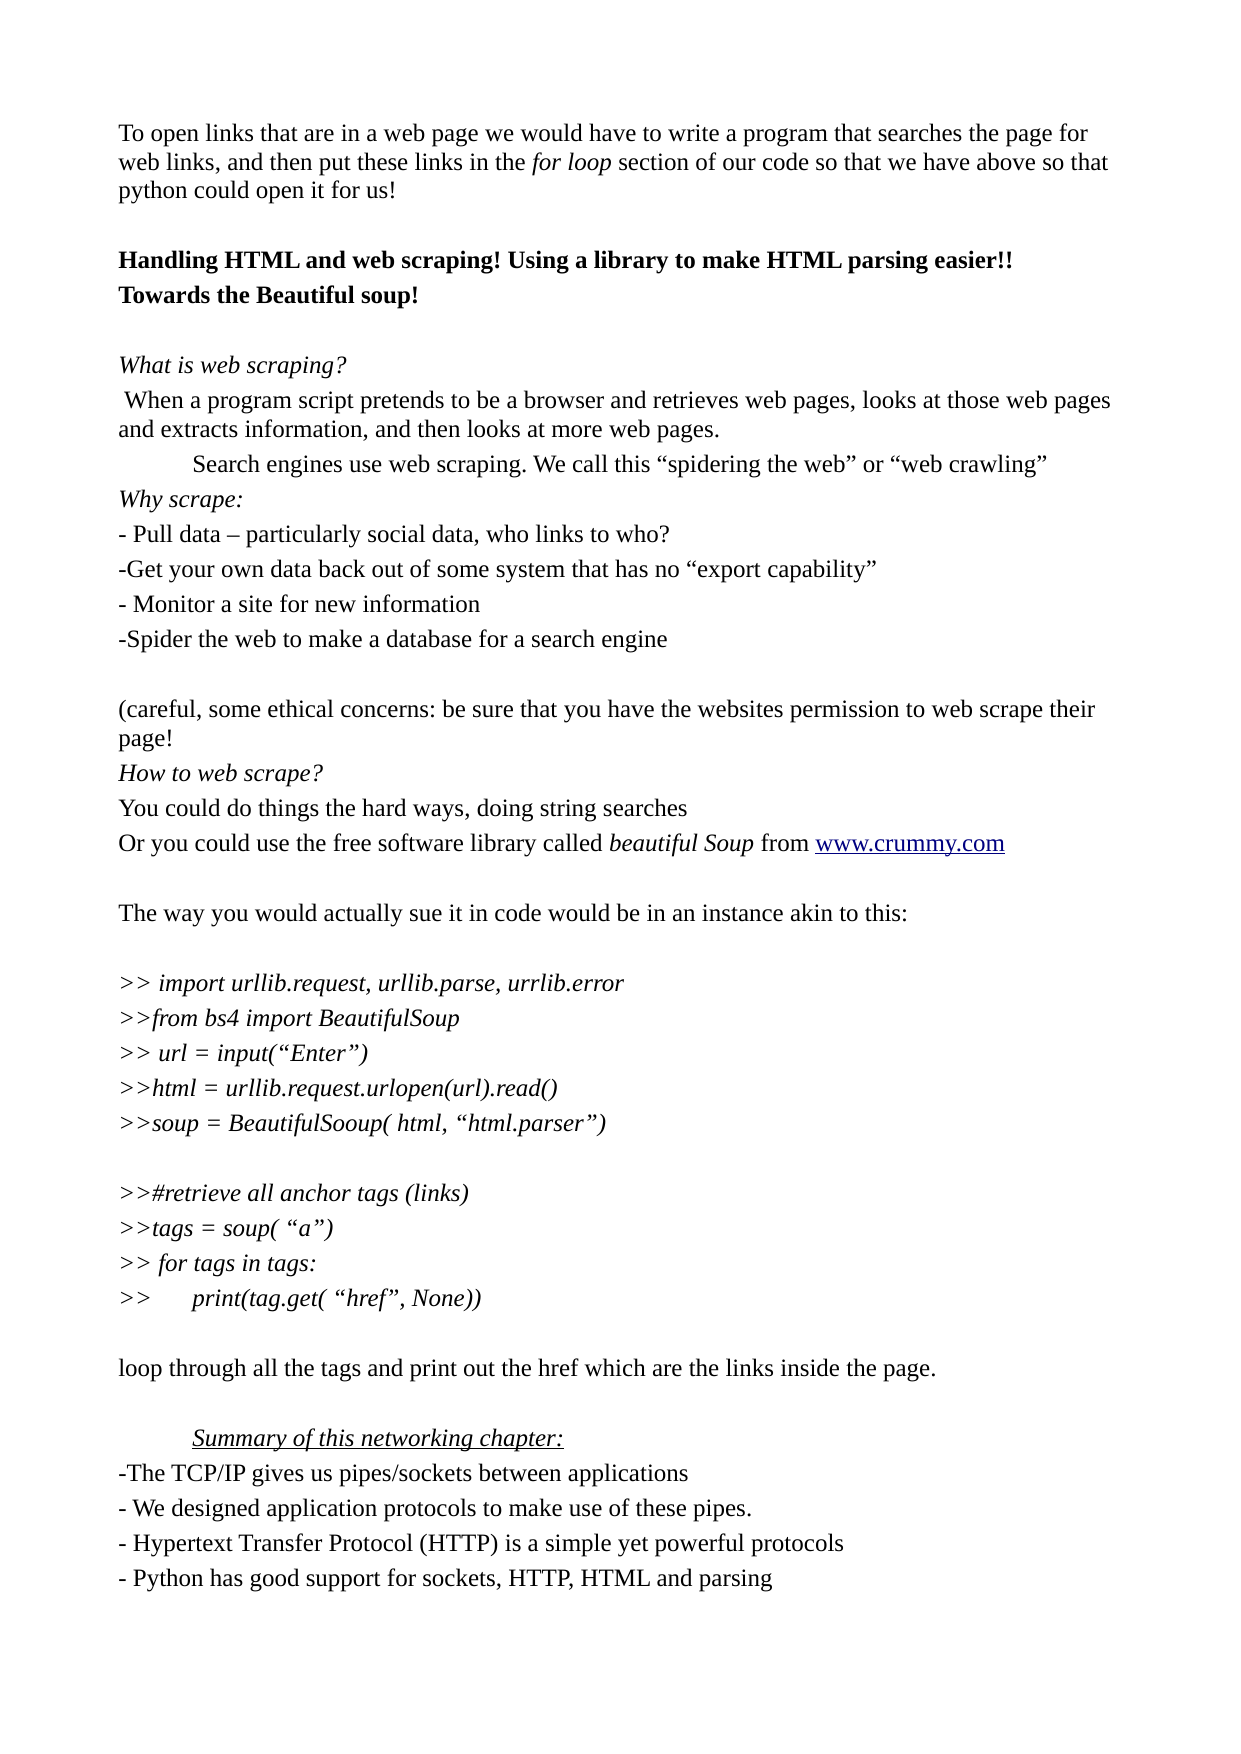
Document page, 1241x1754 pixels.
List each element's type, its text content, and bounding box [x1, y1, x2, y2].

text loop through all the tags and print out the href which are the links inside the page. [118, 1353, 1122, 1382]
text >> print(tag.get( “href”, None)) [118, 1283, 1122, 1312]
text >>#retrieve all anchor tags (links) [118, 1178, 1122, 1207]
text >>from bs4 import BeautifulSoup [118, 1003, 1122, 1032]
text - Pull data – particularly social data, who links to who? [118, 519, 1122, 548]
text (careful, some ethical concerns: be sure that you have the websites permission to web scrape their page! [118, 694, 1122, 752]
text >> url = input(“Enter”) [118, 1038, 1122, 1067]
text >>soup = BeautifulSooup( html, “html.parser”) [118, 1108, 1122, 1137]
text You could do things the hard ways, doing string searches [118, 793, 1122, 822]
text - We designed application protocols to make use of these pipes. [118, 1493, 1122, 1522]
text >> import urllib.request, urllib.parse, urrlib.error [118, 968, 1122, 997]
text The way you would actually sue it in code would be in an instance akin to this: [118, 898, 1122, 927]
text -Get your own data back out of some system that has no “export capability” [118, 554, 1122, 583]
text >>html = urllib.request.urlopen(url).read() [118, 1073, 1122, 1102]
text Handling HTML and web scraping! Using a library to make HTML parsing easier!! [118, 246, 1122, 274]
text Towards the Beautiful soup! [118, 281, 1122, 309]
text Search engines use web scraping. We call this “spidering the web” or “web crawling” [118, 449, 1122, 478]
text >> for tags in tags: [118, 1248, 1122, 1277]
text >>tags = soup( “a”) [118, 1213, 1122, 1242]
text - Monitor a site for new information [118, 589, 1122, 618]
text Why scrape: [118, 484, 1122, 513]
text - Hypertext Transfer Protocol (HTTP) is a simple yet powerful protocols [118, 1528, 1122, 1557]
text -Spider the web to make a database for a search engine [118, 624, 1122, 653]
text When a program script pretends to be a browser and retrieves web pages, looks at those web pages and extracts information, and then looks at more web pages. [118, 386, 1122, 443]
text - Python has good support for sockets, HTTP, HTML and parsing [118, 1563, 1122, 1592]
text Or you could use the free software library called beautiful Soup from www.crummy.com [118, 828, 1122, 857]
text How to web scrape? [118, 758, 1122, 787]
text -The TCP/IP gives us pipes/sockets between applications [118, 1458, 1122, 1487]
text Summary of this networking chapter: [118, 1423, 1122, 1452]
text To open links that are in a web page we would have to write a program that searches the page for web links, and then put these links in the for loop section of our code so that we have above so that python could open it for us! [118, 118, 1122, 204]
text What is web scraping? [118, 351, 1122, 379]
